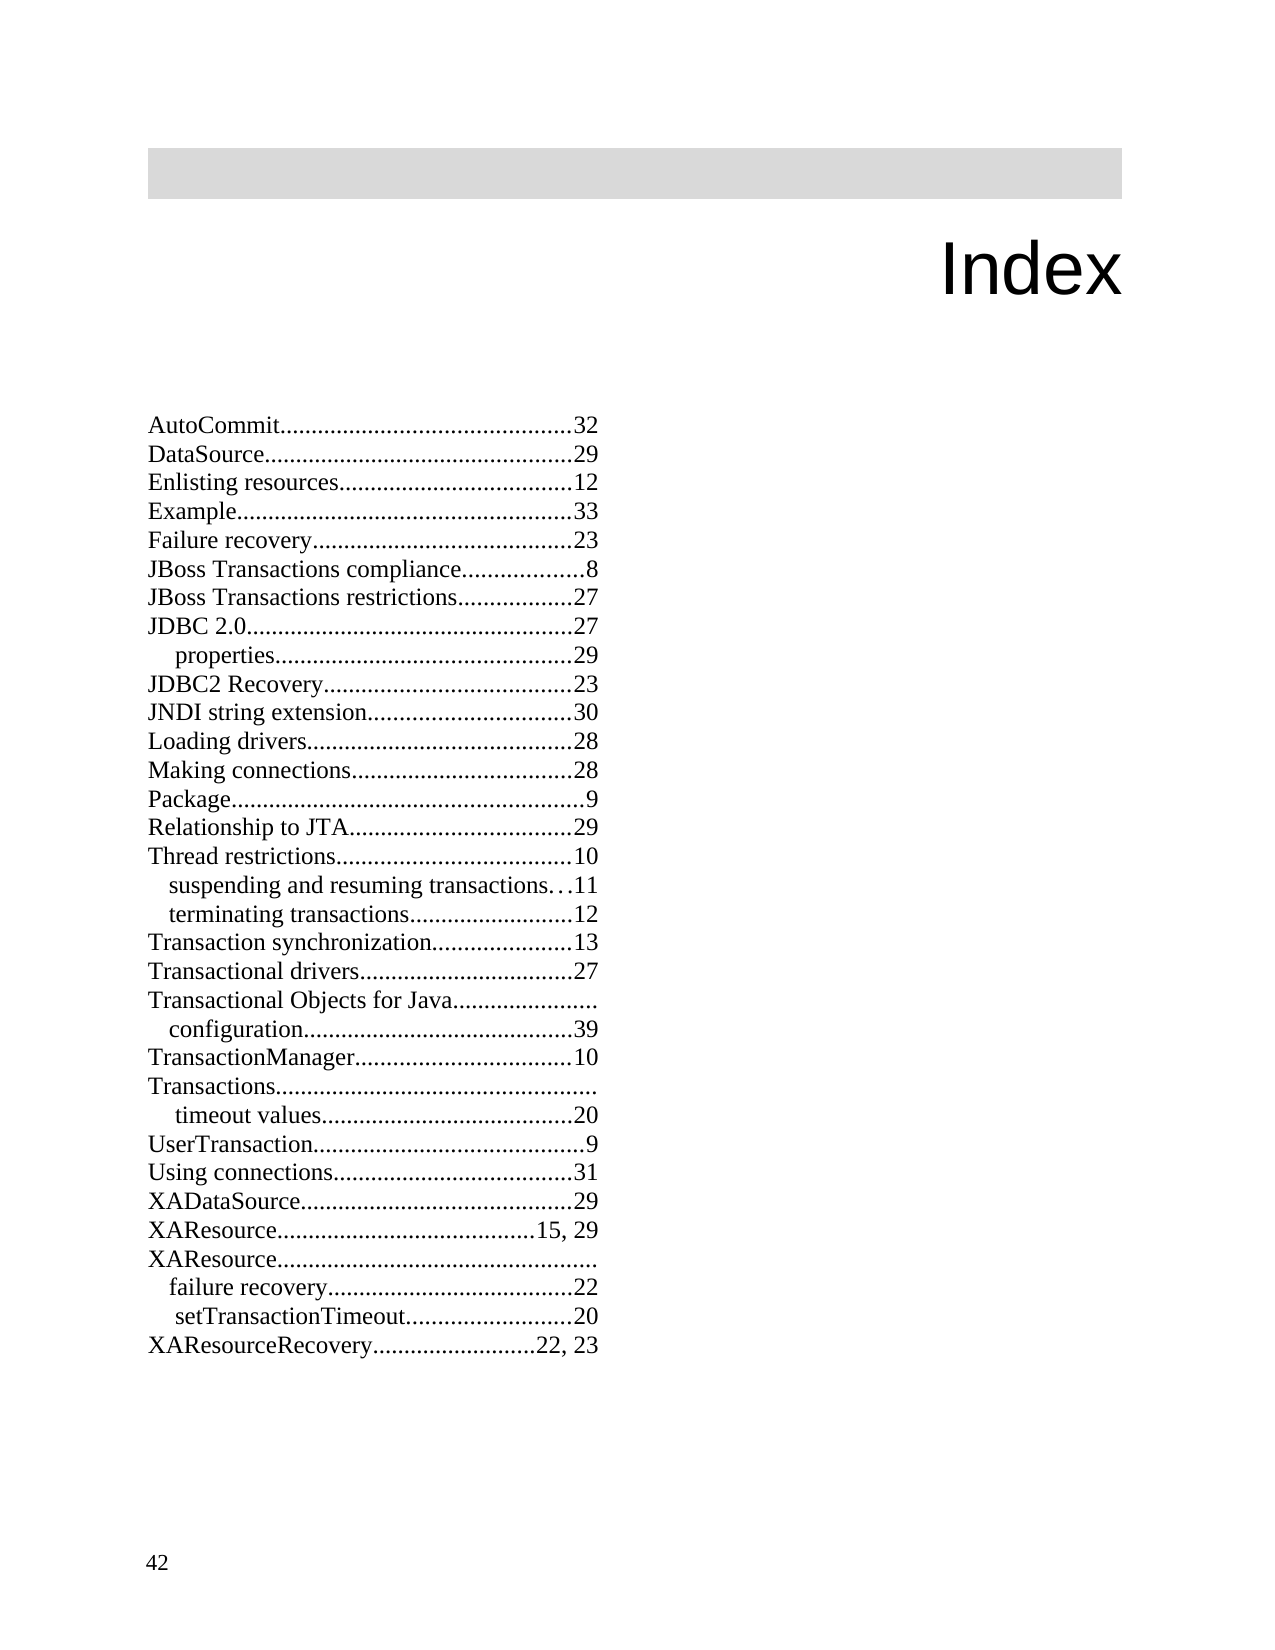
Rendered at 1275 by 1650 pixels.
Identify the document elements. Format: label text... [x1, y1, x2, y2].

text XAResource [148, 1244, 598, 1272]
text Thread restrictions 10 [148, 841, 598, 870]
text Package 9 [148, 784, 598, 812]
text failure recovery 22 [168, 1272, 598, 1301]
text Transaction synchronization 13 [148, 927, 598, 956]
text Failure recovery 23 [148, 525, 598, 554]
text JDBC2 Recovery 23 [148, 669, 598, 697]
text TransactionManager 10 [148, 1042, 598, 1071]
text AutoCommit 32 [148, 410, 598, 439]
text UserTransaction 9 [148, 1129, 598, 1157]
text properties 29 [168, 640, 598, 669]
text Making connections 28 [148, 755, 598, 784]
text Enlisting resources 12 [148, 467, 598, 496]
title Index [263, 224, 1122, 310]
text suspending and resuming transactions 11 [168, 870, 598, 899]
text timeout values 20 [168, 1100, 598, 1129]
text Relationship to JTA 29 [148, 812, 598, 841]
text JDBC 2.0 27 [148, 611, 598, 640]
text Example 33 [148, 496, 598, 525]
text setTransactionTimeout 20 [168, 1301, 598, 1330]
text Transactional drivers 27 [148, 956, 598, 985]
text DataSource 29 [148, 439, 598, 467]
text configuration 39 [168, 1014, 598, 1042]
text JNDI string extension 30 [148, 697, 598, 726]
text Loading drivers 28 [148, 726, 598, 755]
text terminating transactions 12 [168, 899, 598, 927]
text JBoss Transactions compliance 8 [148, 554, 598, 582]
text Using connections 31 [148, 1157, 598, 1186]
text Transactions [148, 1071, 598, 1100]
text JBoss Transactions restrictions 27 [148, 582, 598, 611]
text Transactional Objects for Java [148, 985, 598, 1014]
text XAResource 15, 29 [148, 1215, 598, 1244]
text XAResourceRecovery 22, 23 [148, 1330, 598, 1359]
text XADataSource 29 [148, 1186, 598, 1215]
